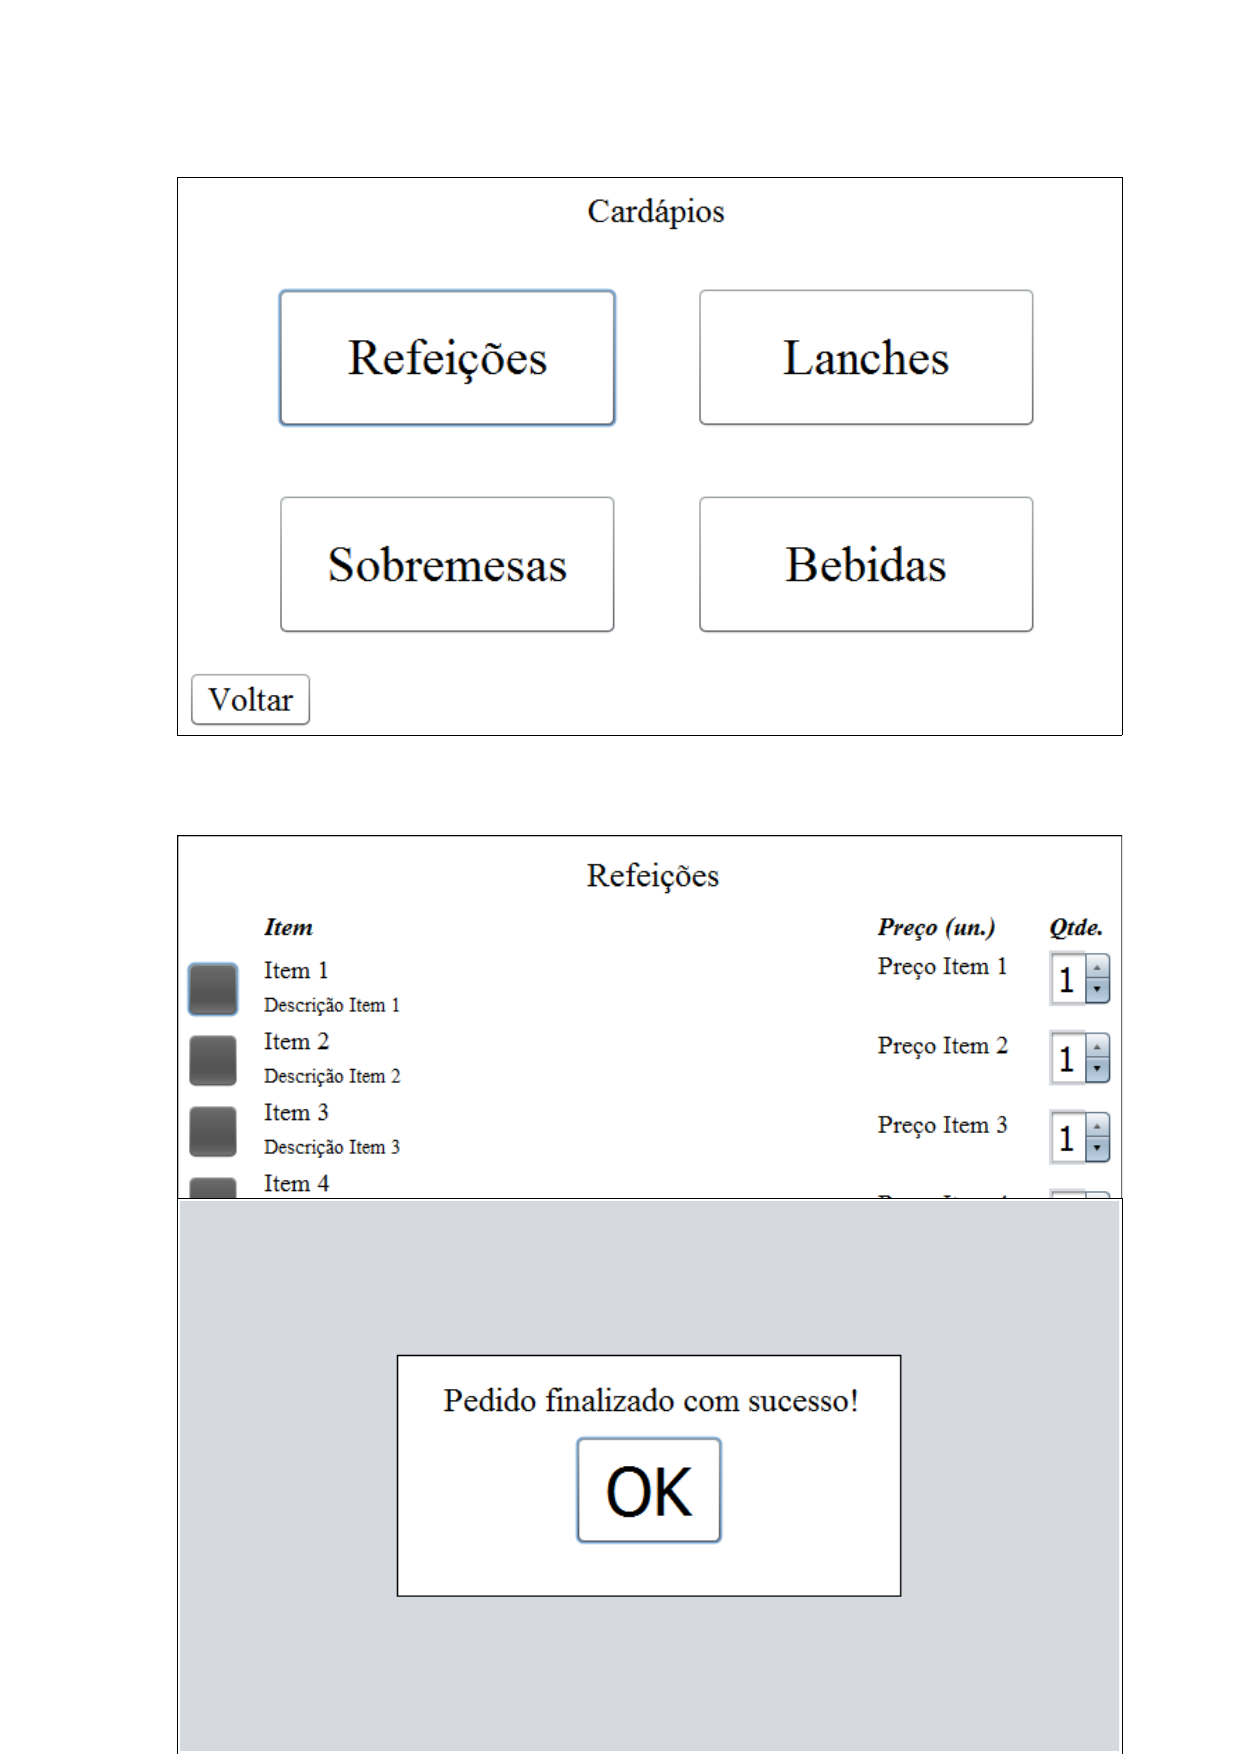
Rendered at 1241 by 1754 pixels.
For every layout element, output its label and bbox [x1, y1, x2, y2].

picture [180, 1201, 1120, 1751]
picture [180, 180, 1120, 732]
picture [177, 835, 1123, 1198]
